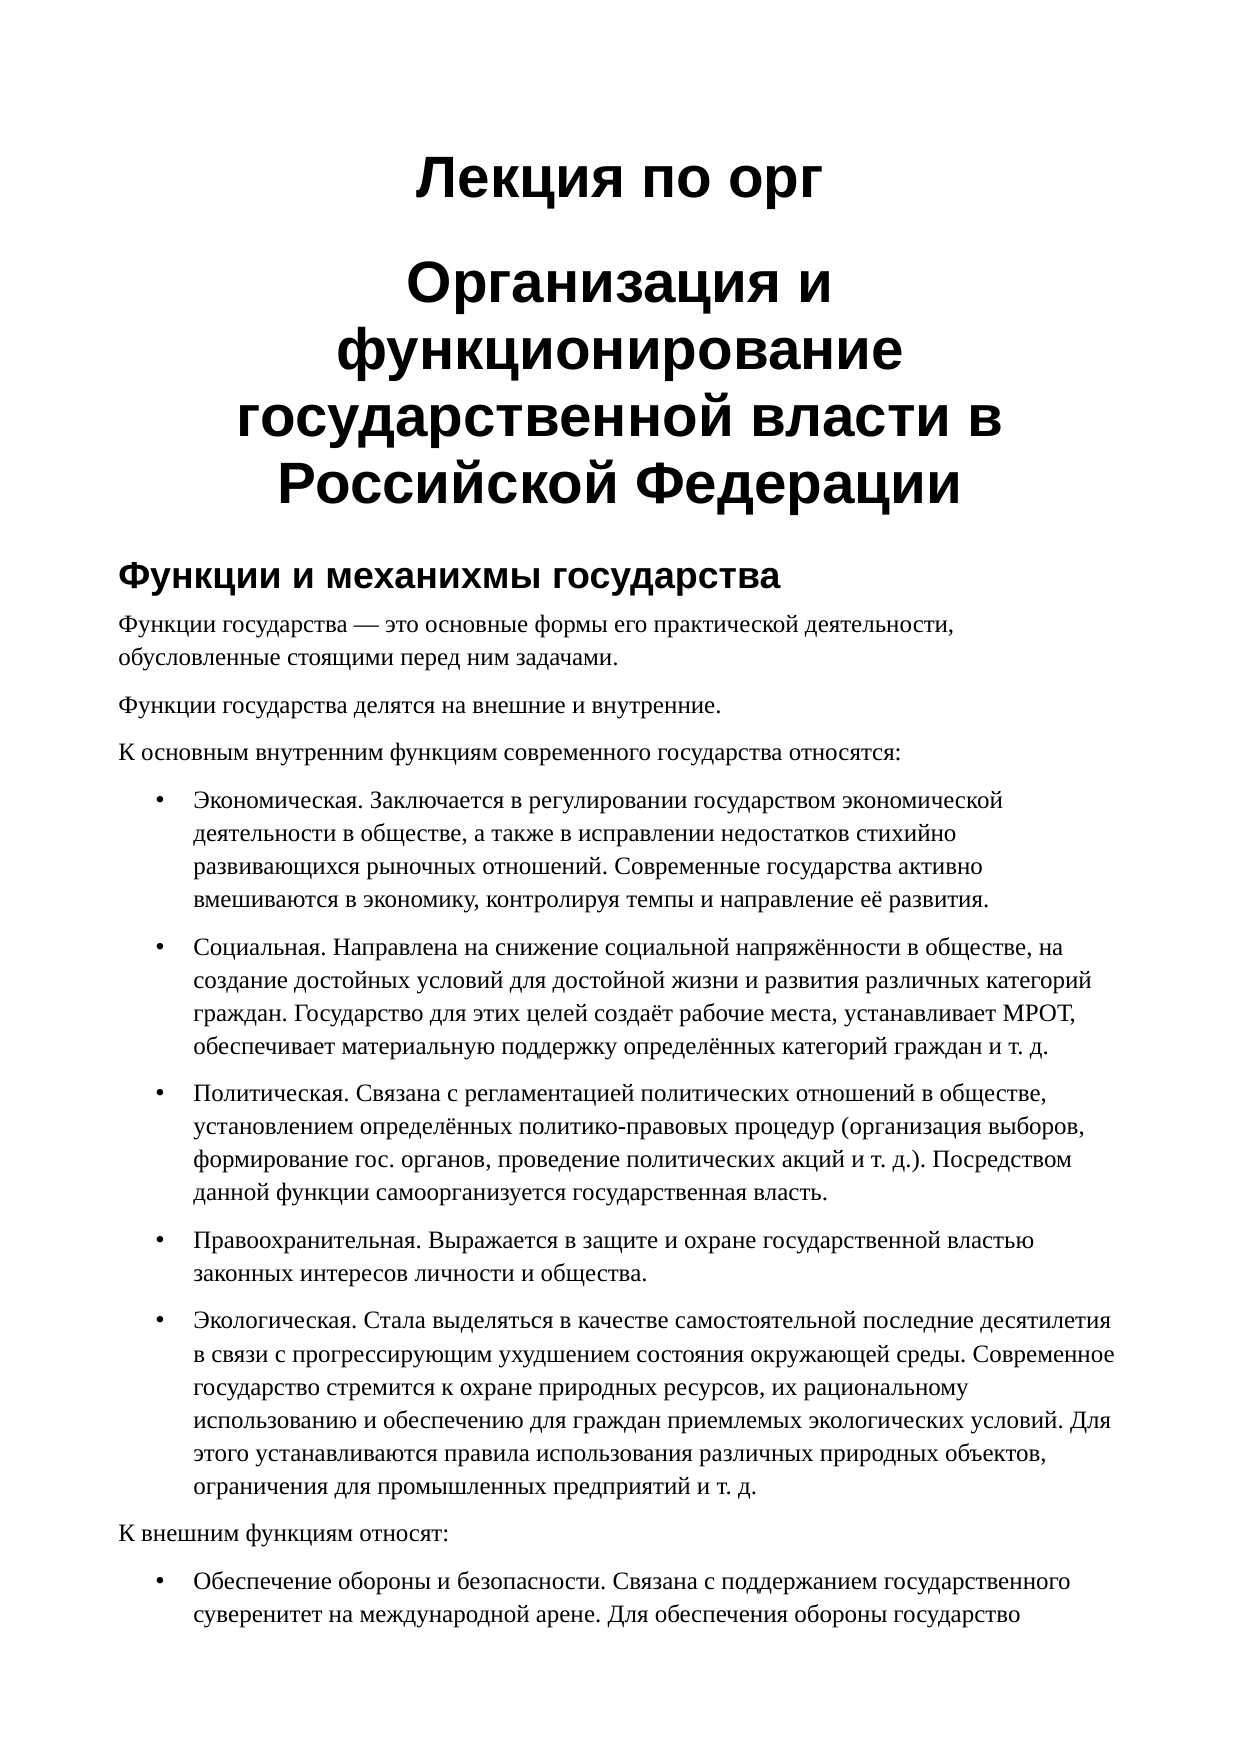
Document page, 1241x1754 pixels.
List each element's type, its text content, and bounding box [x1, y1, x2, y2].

list Политическая. Связана с регламентацией политических отношений в обществе, установлением определённых политико-правовых процедур (организация выборов, формирование гос. органов, проведение политических акций и т. д.). Посредством данной функции самоорганизуется государственная власть. [156, 1078, 1122, 1206]
text Функции государства делятся на внешние и внутренние. [118, 690, 1122, 718]
text Функции государства — это основные формы его практической деятельности, обусловленные стоящими перед ним задачами. [118, 609, 1122, 671]
text К основным внутренним функциям современного государства относятся: [118, 737, 1122, 766]
text К внешним функциям относят: [118, 1518, 1122, 1547]
title Лекция по орг [118, 143, 1122, 210]
list Социальная. Направлена на снижение социальной напряжённости в обществе, на создание достойных условий для достойной жизни и развития различных категорий граждан. Государство для этих целей создаёт рабочие места, устанавливает МРОТ, обеспечивает материальную поддержку определённых категорий граждан и т. д. [156, 932, 1122, 1059]
subtitle Функции и механихмы государства [118, 553, 1122, 597]
list Обеспечение обороны и безопасности. Связана с поддержанием государственного суверенитет на международной арене. Для обеспечения обороны государство [156, 1566, 1122, 1628]
list Экономическая. Заключается в регулировании государством экономической деятельности в обществе, а также в исправлении недостатков стихийно развивающихся рыночных отношений. Современные государства активно вмешиваются в экономику, контролируя темпы и направление её развития. [156, 785, 1122, 913]
title Организация и функционирование государственной власти в Российской Федерации [118, 248, 1122, 516]
list Правоохранительная. Выражается в защите и охране государственной властью законных интересов личности и общества. [156, 1225, 1122, 1287]
list Экологическая. Стала выделяться в качестве самостоятельной последние десятилетия в связи с прогрессирующим ухудшением состояния окружающей среды. Современное государство стремится к охране природных ресурсов, их рациональному использованию и обеспечению для граждан приемлемых экологических условий. Для этого устанавливаются правила использования различных природных объектов, ограничения для промышленных предприятий и т. д. [156, 1306, 1122, 1499]
